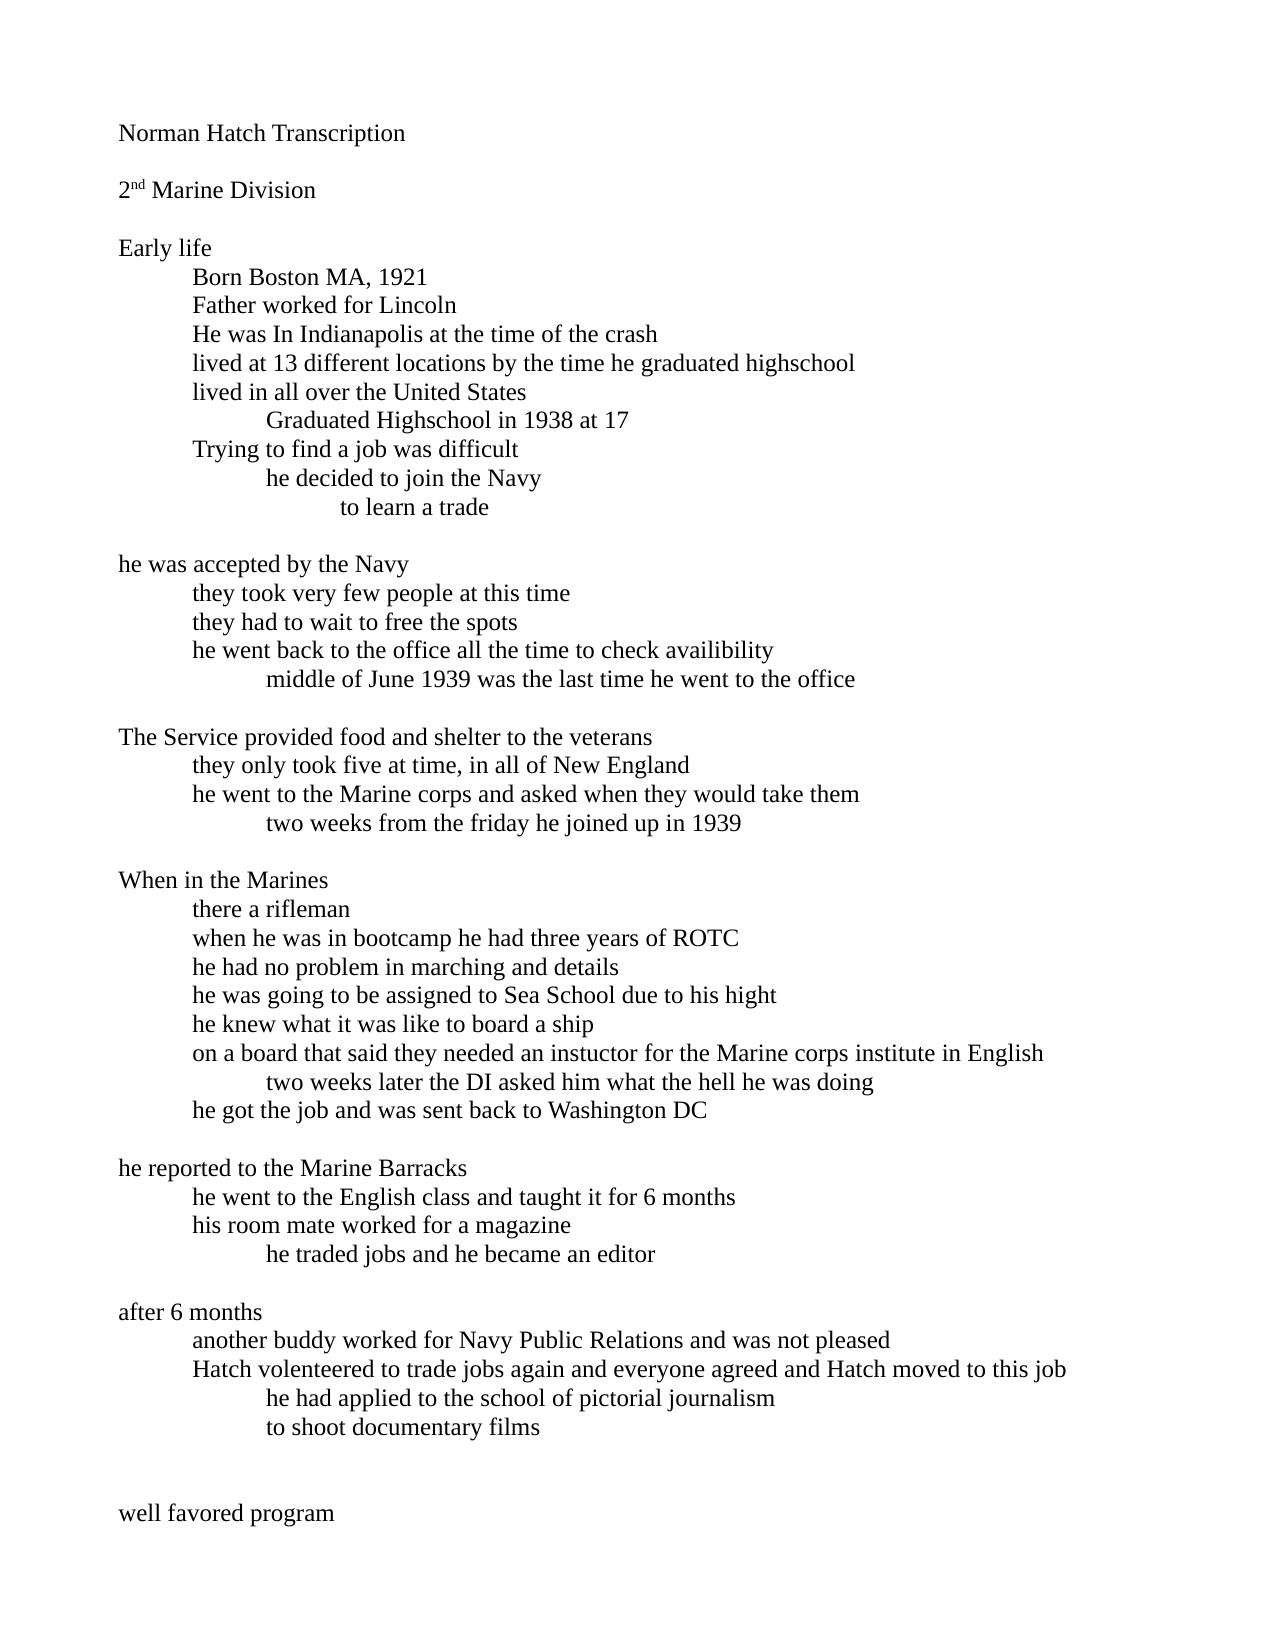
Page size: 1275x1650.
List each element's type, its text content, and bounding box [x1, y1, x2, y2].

text 2nd Marine Division [118, 176, 1157, 204]
text he decided to join the Navy [118, 463, 1157, 492]
text Father worked for Lincoln [118, 291, 1157, 319]
text he traded jobs and he became an editor [118, 1239, 1157, 1268]
text they had to wait to free the spots [118, 607, 1157, 636]
text he went back to the office all the time to check availibility [118, 636, 1157, 664]
text Hatch volenteered to trade jobs again and everyone agreed and Hatch moved to this job [118, 1354, 1157, 1383]
text he was accepted by the Navy [118, 549, 1157, 578]
text well favored program [118, 1498, 1157, 1527]
text Born Boston MA, 1921 [118, 262, 1157, 291]
text another buddy worked for Navy Public Relations and was not pleased [118, 1326, 1157, 1354]
text he was going to be assigned to Sea School due to his hight [118, 981, 1157, 1009]
text he went to the English class and taught it for 6 months [118, 1182, 1157, 1211]
text on a board that said they needed an instuctor for the Marine corps institute in English [118, 1038, 1157, 1067]
text Graduated Highschool in 1938 at 17 [118, 406, 1157, 434]
text they took very few people at this time [118, 578, 1157, 607]
text two weeks from the friday he joined up in 1939 [118, 808, 1157, 837]
text The Service provided food and shelter to the veterans [118, 722, 1157, 751]
text he had no problem in marching and details [118, 952, 1157, 981]
text he got the job and was sent back to Washington DC [118, 1096, 1157, 1124]
text middle of June 1939 was the last time he went to the office [118, 664, 1157, 693]
text there a rifleman [118, 894, 1157, 923]
text after 6 months [118, 1297, 1157, 1326]
text he reported to the Marine Barracks [118, 1153, 1157, 1182]
text to learn a trade [118, 492, 1157, 521]
text he went to the Marine corps and asked when they would take them [118, 779, 1157, 808]
text lived in all over the United States [118, 377, 1157, 406]
text Early life [118, 233, 1157, 262]
text when he was in bootcamp he had three years of ROTC [118, 923, 1157, 952]
text to shoot documentary films [118, 1412, 1157, 1441]
text they only took five at time, in all of New England [118, 751, 1157, 779]
text He was In Indianapolis at the time of the crash [118, 319, 1157, 348]
text When in the Marines [118, 866, 1157, 894]
text he had applied to the school of pictorial journalism [118, 1383, 1157, 1412]
text lived at 13 different locations by the time he graduated highschool [118, 348, 1157, 377]
text two weeks later the DI asked him what the hell he was doing [118, 1067, 1157, 1096]
text Norman Hatch Transcription [118, 118, 1157, 147]
text he knew what it was like to board a ship [118, 1009, 1157, 1038]
text Trying to find a job was difficult [118, 434, 1157, 463]
text his room mate worked for a magazine [118, 1211, 1157, 1239]
